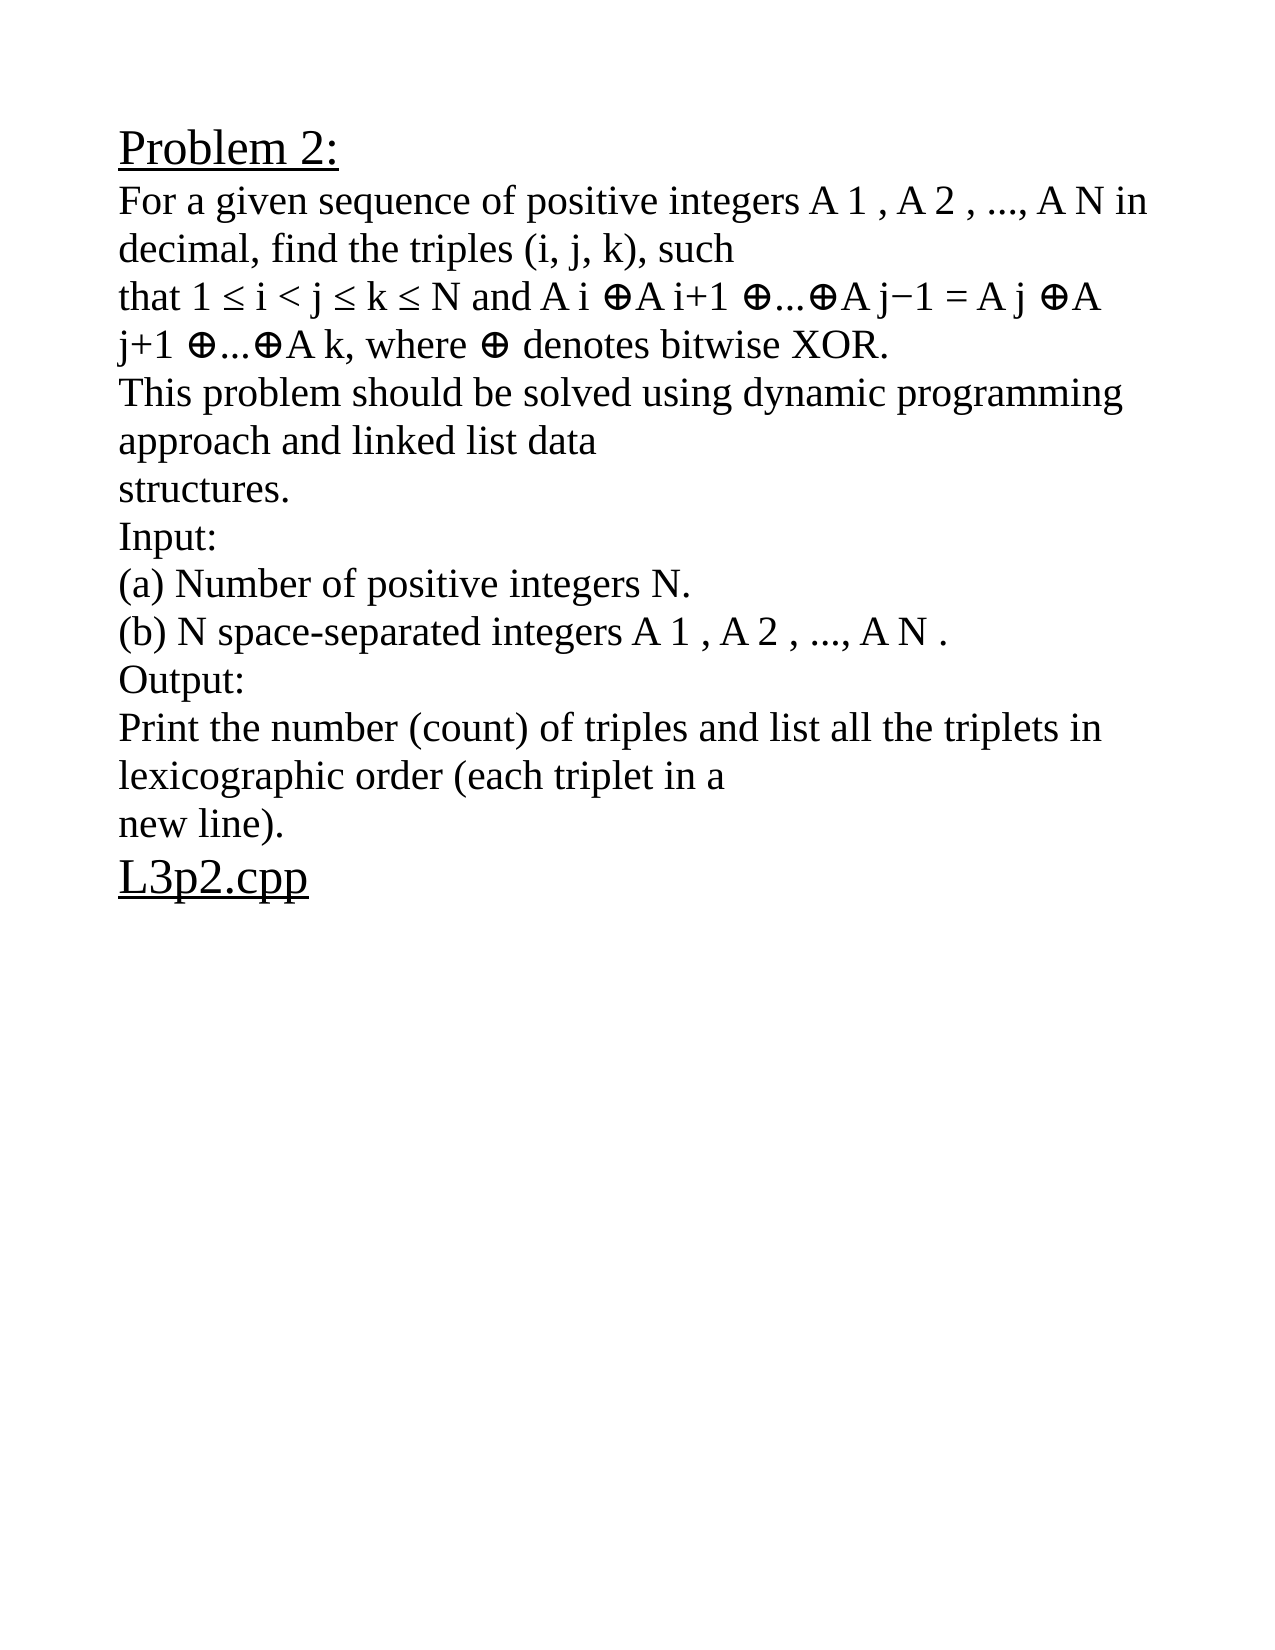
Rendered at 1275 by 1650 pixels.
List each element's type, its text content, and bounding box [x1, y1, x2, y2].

text new line). [118, 798, 1157, 846]
text structures. [118, 463, 1157, 511]
text L3p2.cpp [118, 846, 1157, 904]
text Output: [118, 655, 1157, 703]
text This problem should be solved using dynamic programming approach and linked list data [118, 367, 1157, 463]
text Problem 2: [118, 118, 1157, 176]
text that 1 ≤ i < j ≤ k ≤ N and A i ⊕A i+1 ⊕...⊕A j−1 = A j ⊕A j+1 ⊕...⊕A k, where ⊕ denotes bitwise XOR. [118, 271, 1157, 367]
text Print the number (count) of triples and list all the triplets in lexicographic order (each triplet in a [118, 703, 1157, 798]
text Input: [118, 511, 1157, 559]
text (a) Number of positive integers N. [118, 559, 1157, 607]
text (b) N space-separated integers A 1 , A 2 , ..., A N . [118, 607, 1157, 655]
text For a given sequence of positive integers A 1 , A 2 , ..., A N in decimal, find the triples (i, j, k), such [118, 176, 1157, 271]
